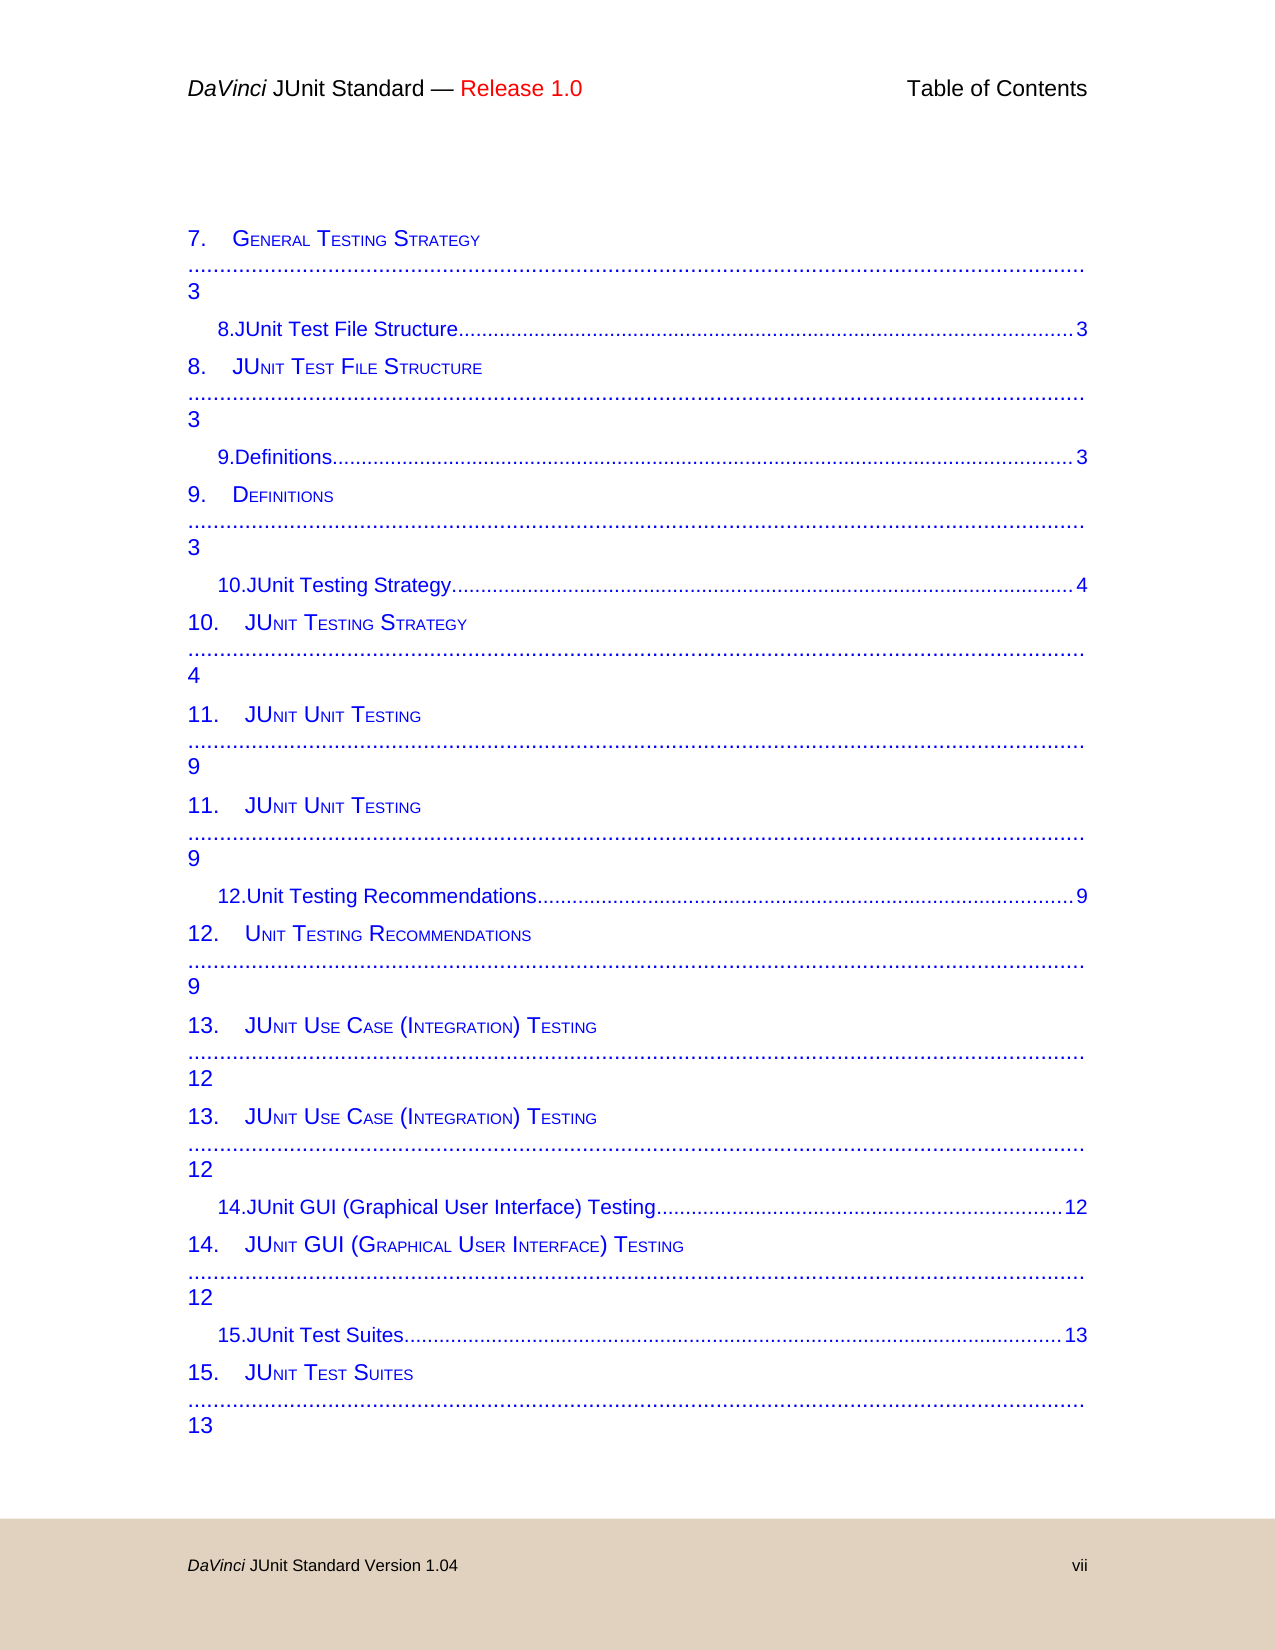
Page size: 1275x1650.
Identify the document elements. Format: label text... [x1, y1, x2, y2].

text 9. Definitions 3 [187, 481, 1087, 560]
text 13. JUnit Use Case (Integration) Testing 12 [187, 1103, 1087, 1182]
text 15. JUnit Test Suites 13 [187, 1359, 1087, 1438]
text 14.JUnit GUI (Graphical User Interface) Testing 12 [217, 1195, 1087, 1219]
text 14. JUnit GUI (Graphical User Interface) Testing 12 [187, 1231, 1087, 1310]
text 7. General Testing Strategy 3 [187, 225, 1087, 304]
text 13. JUnit Use Case (Integration) Testing 12 [187, 1012, 1087, 1091]
text 12. Unit Testing Recommendations 9 [187, 920, 1087, 999]
text 11. JUnit Unit Testing 9 [187, 701, 1087, 780]
text 10.JUnit Testing Strategy 4 [217, 573, 1087, 597]
text 8. JUnit Test File Structure 3 [187, 353, 1087, 432]
text 11. JUnit Unit Testing 9 [187, 792, 1087, 871]
text 12.Unit Testing Recommendations 9 [217, 884, 1087, 908]
text 15.JUnit Test Suites 13 [217, 1323, 1087, 1347]
text 10. JUnit Testing Strategy 4 [187, 609, 1087, 688]
text 8.JUnit Test File Structure 3 [217, 317, 1087, 341]
text 9.Definitions 3 [217, 444, 1087, 468]
